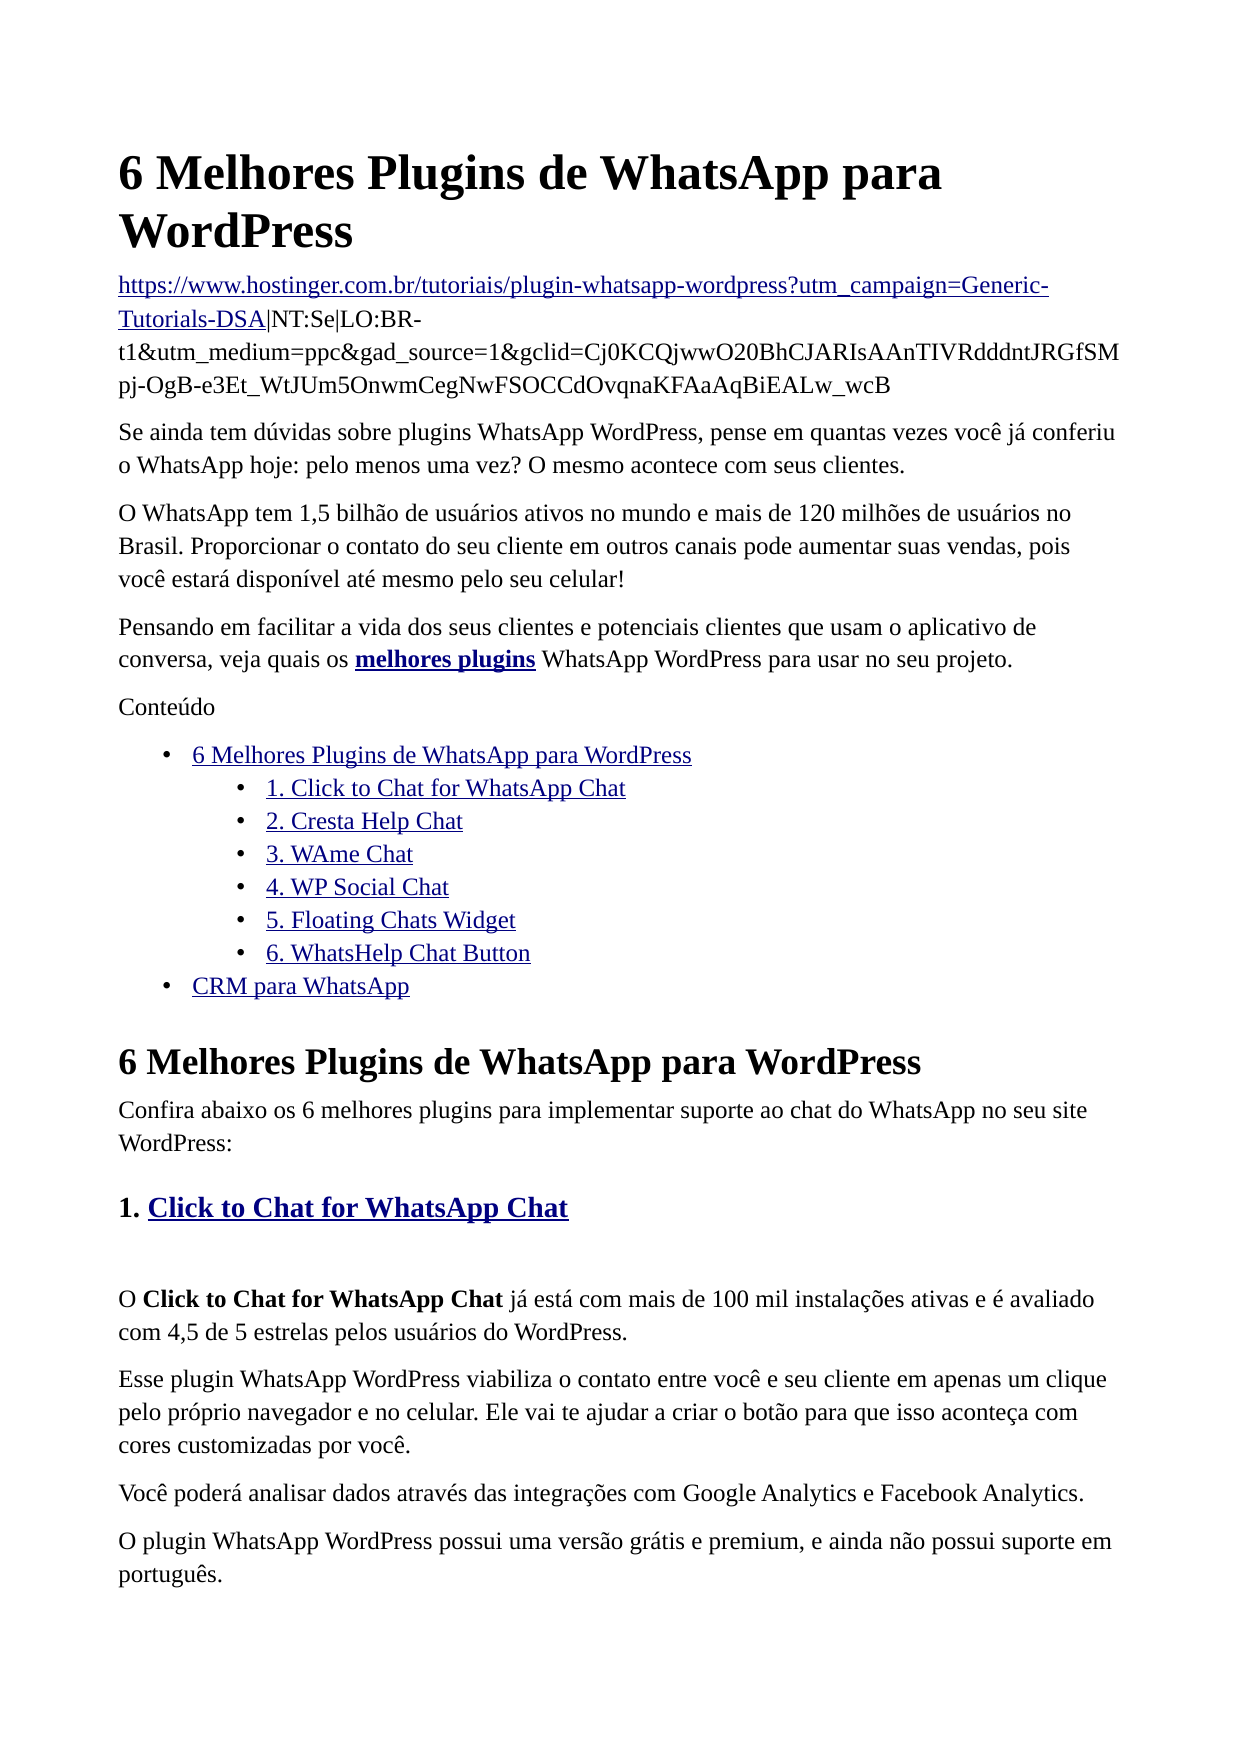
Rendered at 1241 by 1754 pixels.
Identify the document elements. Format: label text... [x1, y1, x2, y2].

text https://www.hostinger.com.br/tutoriais/plugin-whatsapp-wordpress?utm_campaign=Generic-Tutorials-DSA|NT:Se|LO:BR-t1&utm_medium=ppc&gad_source=1&gclid=Cj0KCQjwwO20BhCJARIsAAnTIVRdddntJRGfSMpj-OgB-e3Et_WtJUm5OnwmCegNwFSOCCdOvqnaKFAaAqBiEALw_wcB [118, 271, 1122, 398]
text O WhatsApp tem 1,5 bilhão de usuários ativos no mundo e mais de 120 milhões de usuários no Brasil. Proporcionar o contato do seu cliente em outros canais pode aumentar suas vendas, pois você estará disponível até mesmo pelo seu celular! [118, 498, 1122, 593]
text Se ainda tem dúvidas sobre plugins WhatsApp WordPress, pense em quantas vezes você já conferiu o WhatsApp hoje: pelo menos uma vez? O mesmo acontece com seus clientes. [118, 417, 1122, 479]
list 2. Cresta Help Chat [236, 806, 1122, 834]
list 6 Melhores Plugins de WhatsApp para WordPress [162, 740, 1122, 768]
list 1. Click to Chat for WhatsApp Chat [236, 773, 1122, 802]
list 6. WhatsHelp Chat Button [236, 938, 1122, 967]
subtitle 6 Melhores Plugins de WhatsApp para WordPress [118, 1039, 1122, 1082]
text O Click to Chat for WhatsApp Chat já está com mais de 100 mil instalações ativas e é avaliado com 4,5 de 5 estrelas pelos usuários do WordPress. [118, 1284, 1122, 1346]
text Confira abaixo os 6 melhores plugins para implementar suporte ao chat do WhatsApp no seu site WordPress: [118, 1095, 1122, 1157]
text O plugin WhatsApp WordPress possui uma versão grátis e premium, e ainda não possui suporte em português. [118, 1526, 1122, 1587]
text Conteúdo [118, 692, 1122, 721]
subtitle 6 Melhores Plugins de WhatsApp para WordPress [118, 143, 1122, 258]
list 5. Floating Chats Widget [236, 905, 1122, 934]
text Pensando em facilitar a vida dos seus clientes e potenciais clientes que usam o aplicativo de conversa, veja quais os melhores plugins WhatsApp WordPress para usar no seu projeto. [118, 612, 1122, 673]
text Você poderá analisar dados através das integrações com Google Analytics e Facebook Analytics. [118, 1478, 1122, 1507]
list CRM para WhatsApp [162, 971, 1122, 1000]
list 4. WP Social Chat [236, 872, 1122, 901]
subtitle 1. Click to Chat for WhatsApp Chat [118, 1190, 1122, 1224]
text Esse plugin WhatsApp WordPress viabiliza o contato entre você e seu cliente em apenas um clique pelo próprio navegador e no celular. Ele vai te ajudar a criar o botão para que isso aconteça com cores customizadas por você. [118, 1364, 1122, 1459]
list 3. WAme Chat [236, 839, 1122, 868]
